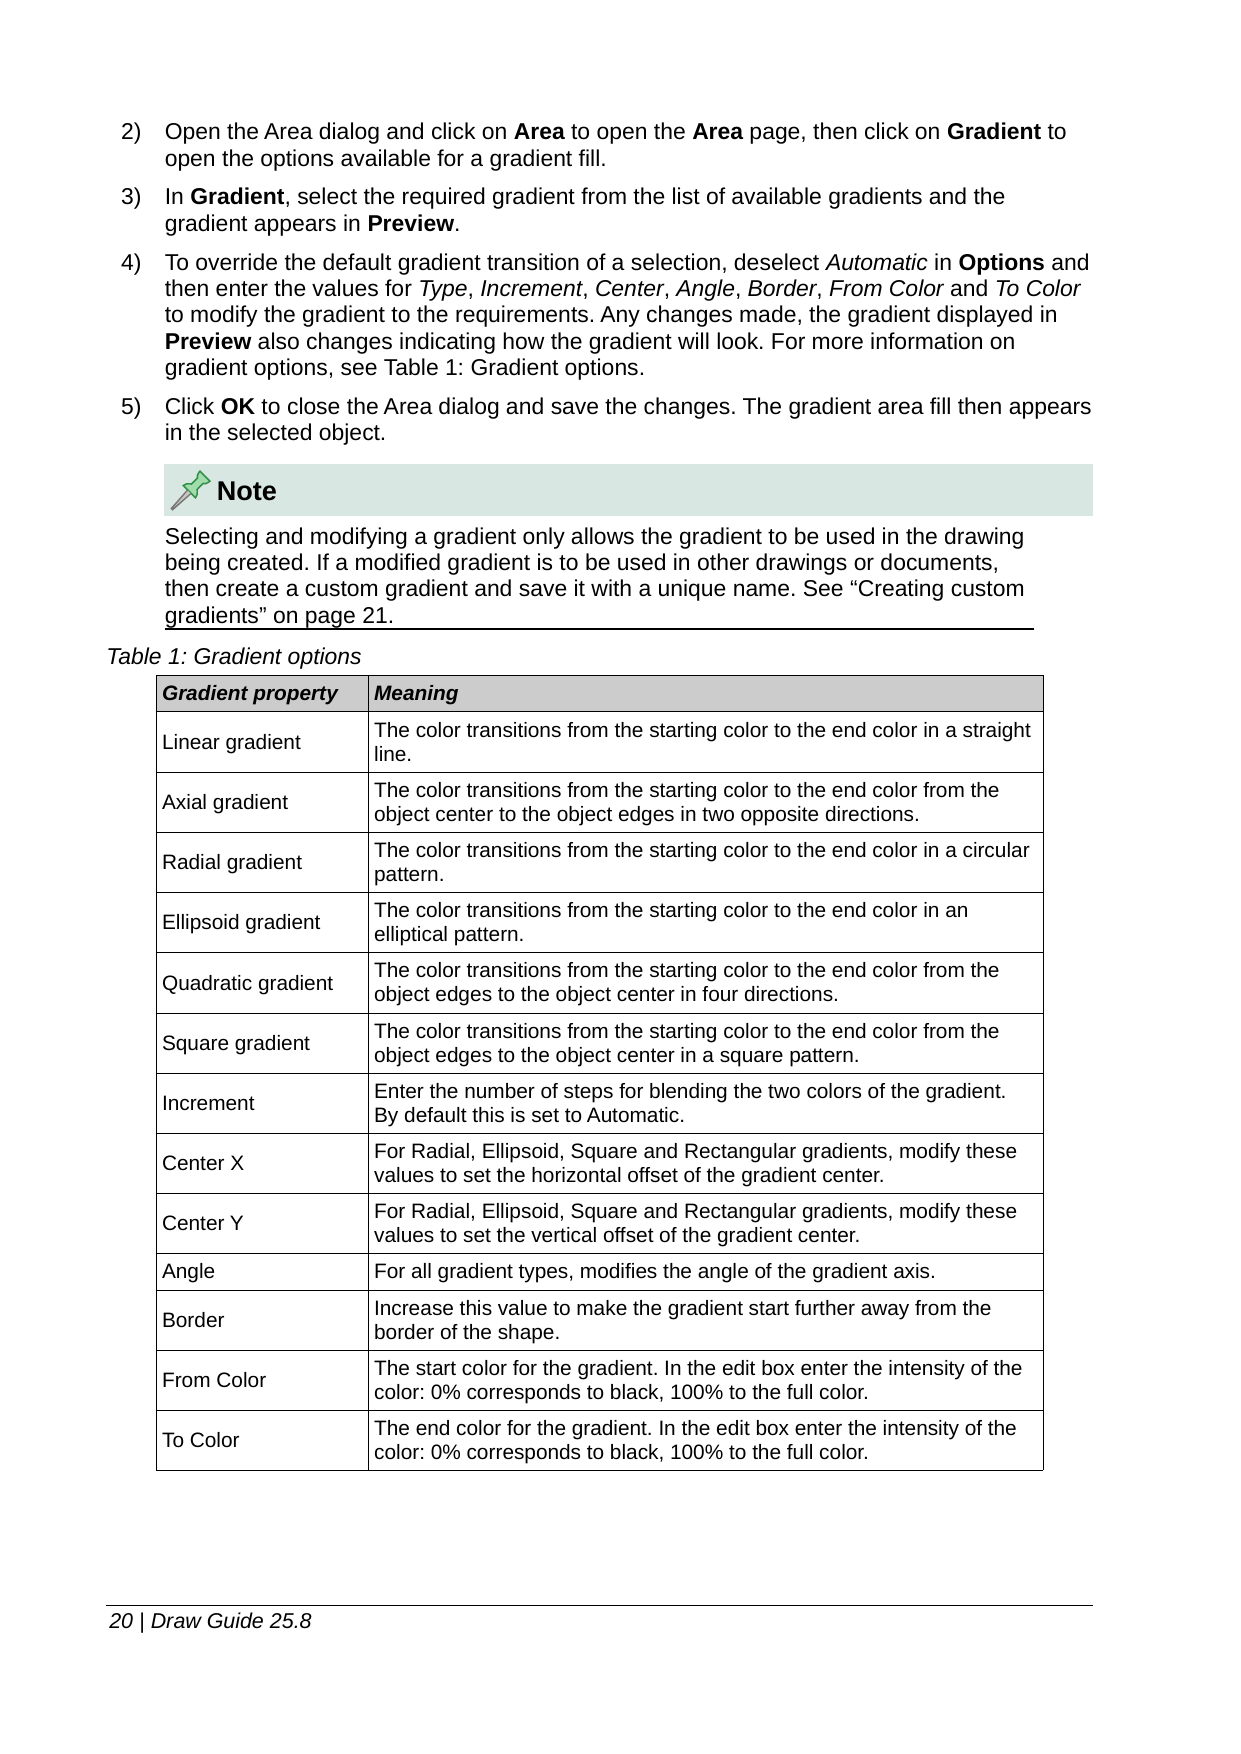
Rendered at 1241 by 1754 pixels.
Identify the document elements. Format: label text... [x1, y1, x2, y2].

text Selecting and modifying a gradient only allows the gradient to be used in the drawing being created. If a modified gradient is to be used in other drawings or documents, then create a custom gradient and save it with a unique name. See “Creating custom gradients” on page 21. [164, 523, 1034, 630]
table_cell The color transitions from the starting color to the end color from the object edges to the object center in a square pattern. [369, 1014, 1043, 1073]
table_header Gradient property [157, 676, 368, 711]
table_cell The color transitions from the starting color to the end color in an elliptical pattern. [369, 893, 1043, 952]
list To override the default gradient transition of a selection, deselect Automatic in Options and then enter the values for Type, Increment, Center, Angle, Border, From Color and To Color to modify the gradient to the requirements. Any changes made, the gradient displayed in Preview also changes indicating how the gradient will look. For more information on gradient options, see Table 1: Gradient options. [121, 248, 1093, 380]
table_cell Border [157, 1291, 368, 1350]
table_cell Enter the number of steps for blending the two colors of the gradient. By default this is set to Automatic. [369, 1074, 1043, 1133]
table_cell Center X [157, 1134, 368, 1193]
table_header Meaning [369, 676, 1043, 711]
table_cell From Color [157, 1351, 368, 1410]
table_cell Increase this value to make the gradient start further away from the border of the shape. [369, 1291, 1043, 1350]
table_cell To Color [157, 1411, 368, 1470]
table_cell The start color for the gradient. In the edit box enter the intensity of the color: 0% corresponds to black, 100% to the full color. [369, 1351, 1043, 1410]
table_cell The end color for the gradient. In the edit box enter the intensity of the color: 0% corresponds to black, 100% to the full color. [369, 1411, 1043, 1470]
table_cell Square gradient [157, 1014, 368, 1073]
table_cell The color transitions from the starting color to the end color from the object center to the object edges in two opposite directions. [369, 773, 1043, 832]
list Click OK to close the Area dialog and save the changes. The gradient area fill then appears in the selected object. [121, 393, 1093, 446]
table_cell Axial gradient [157, 773, 368, 832]
table_cell Ellipsoid gradient [157, 893, 368, 952]
table_cell Increment [157, 1074, 368, 1133]
subtitle Note [164, 464, 1093, 516]
table_cell For Radial, Ellipsoid, Square and Rectangular gradients, modify these values to set the horizontal offset of the gradient center. [369, 1134, 1043, 1193]
table_cell The color transitions from the starting color to the end color in a straight line. [369, 712, 1043, 772]
table_cell Angle [157, 1254, 368, 1289]
list Open the Area dialog and click on Area to open the Area page, then click on Gradient to open the options available for a gradient fill. [121, 118, 1093, 171]
table_cell Center Y [157, 1194, 368, 1253]
table_cell Linear gradient [157, 712, 368, 772]
table_cell The color transitions from the starting color to the end color in a circular pattern. [369, 833, 1043, 892]
list In Gradient, select the required gradient from the list of available gradients and the gradient appears in Preview. [121, 183, 1093, 236]
table_cell For all gradient types, modifies the angle of the gradient axis. [369, 1254, 1043, 1289]
table_cell Radial gradient [157, 833, 368, 892]
table_cell For Radial, Ellipsoid, Square and Rectangular gradients, modify these values to set the vertical offset of the gradient center. [369, 1194, 1043, 1253]
table_cell Quadratic gradient [157, 953, 368, 1012]
table_cell The color transitions from the starting color to the end color from the object edges to the object center in four directions. [369, 953, 1043, 1012]
text Table 1: Gradient options [106, 643, 1093, 669]
